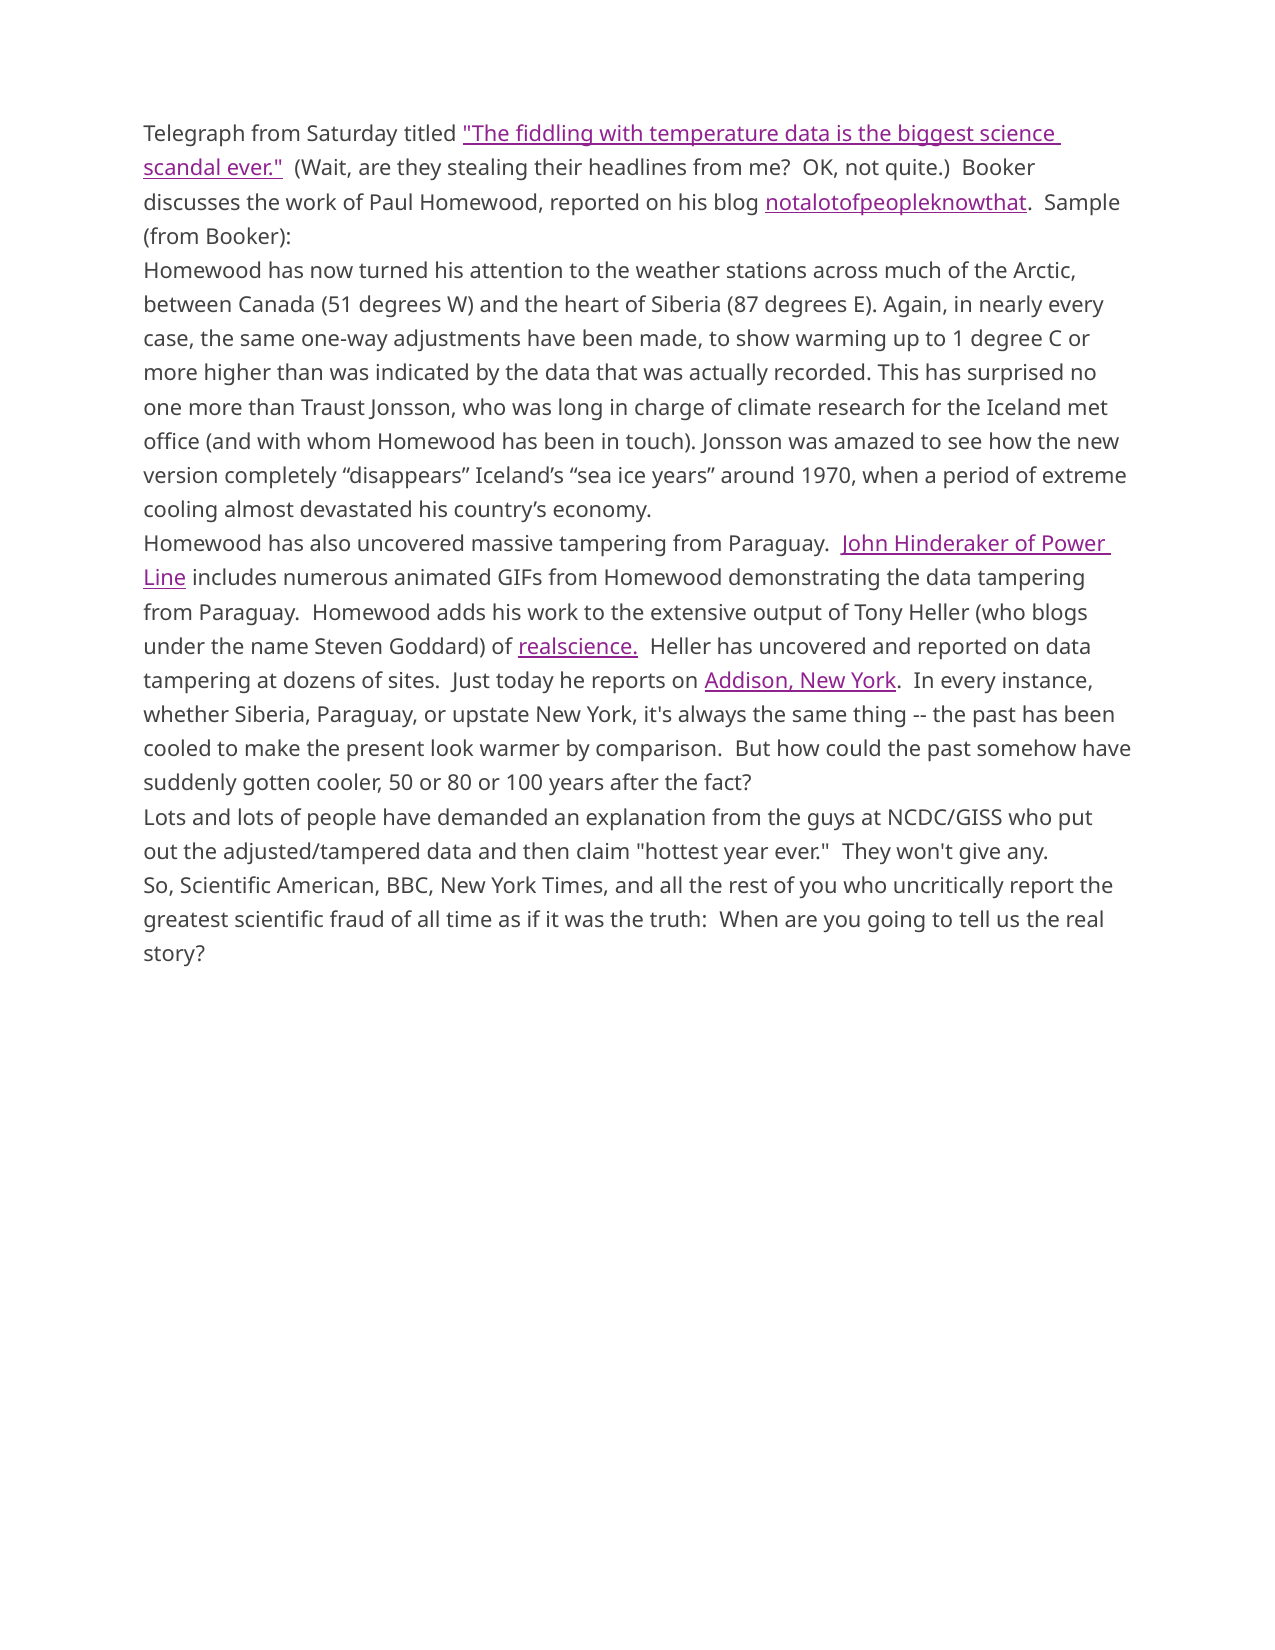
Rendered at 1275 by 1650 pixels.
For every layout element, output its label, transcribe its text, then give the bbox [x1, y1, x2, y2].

text Homewood has also uncovered massive tampering from Paraguay. John Hinderaker of Power Line includes numerous animated GIFs from Homewood demonstrating the data tampering from Paraguay. Homewood adds his work to the extensive output of Tony Heller (who blogs under the name Steven Goddard) of realscience. Heller has uncovered and reported on data tampering at dozens of sites. Just today he reports on Addison, New York. In every instance, whether Siberia, Paraguay, or upstate New York, it's always the same thing -- the past has been cooled to make the present look warmer by comparison. But how could the past somehow have suddenly gotten cooler, 50 or 80 or 100 years after the fact? [143, 528, 1132, 797]
text So, Scientific American, BBC, New York Times, and all the rest of you who uncritically report the greatest scientific fraud of all time as if it was the truth: When are you going to tell us the real story? [143, 870, 1132, 968]
text Lots and lots of people have demanded an explanation from the guys at NCDC/GISS who put out the adjusted/tampered data and then claim "hottest year ever." They won't give any. [143, 801, 1132, 865]
text Homewood has now turned his attention to the weather stations across much of the Arctic, between Canada (51 degrees W) and the heart of Siberia (87 degrees E). Again, in nearly every case, the same one-way adjustments have been made, to show warming up to 1 degree C or more higher than was indicated by the data that was actually recorded. This has surprised no one more than Traust Jonsson, who was long in charge of climate research for the Iceland met office (and with whom Homewood has been in touch). Jonsson was amazed to see how the new version completely “disappears” Iceland’s “sea ice years” around 1970, when a period of extreme cooling almost devastated his country’s economy. [143, 255, 1132, 524]
text Telegraph from Saturday titled "The fiddling with temperature data is the biggest science scandal ever." (Wait, are they stealing their headlines from me? OK, not quite.) Booker discusses the work of Paul Homewood, reported on his blog notalotofpeopleknowthat. Sample (from Booker): [143, 118, 1132, 250]
